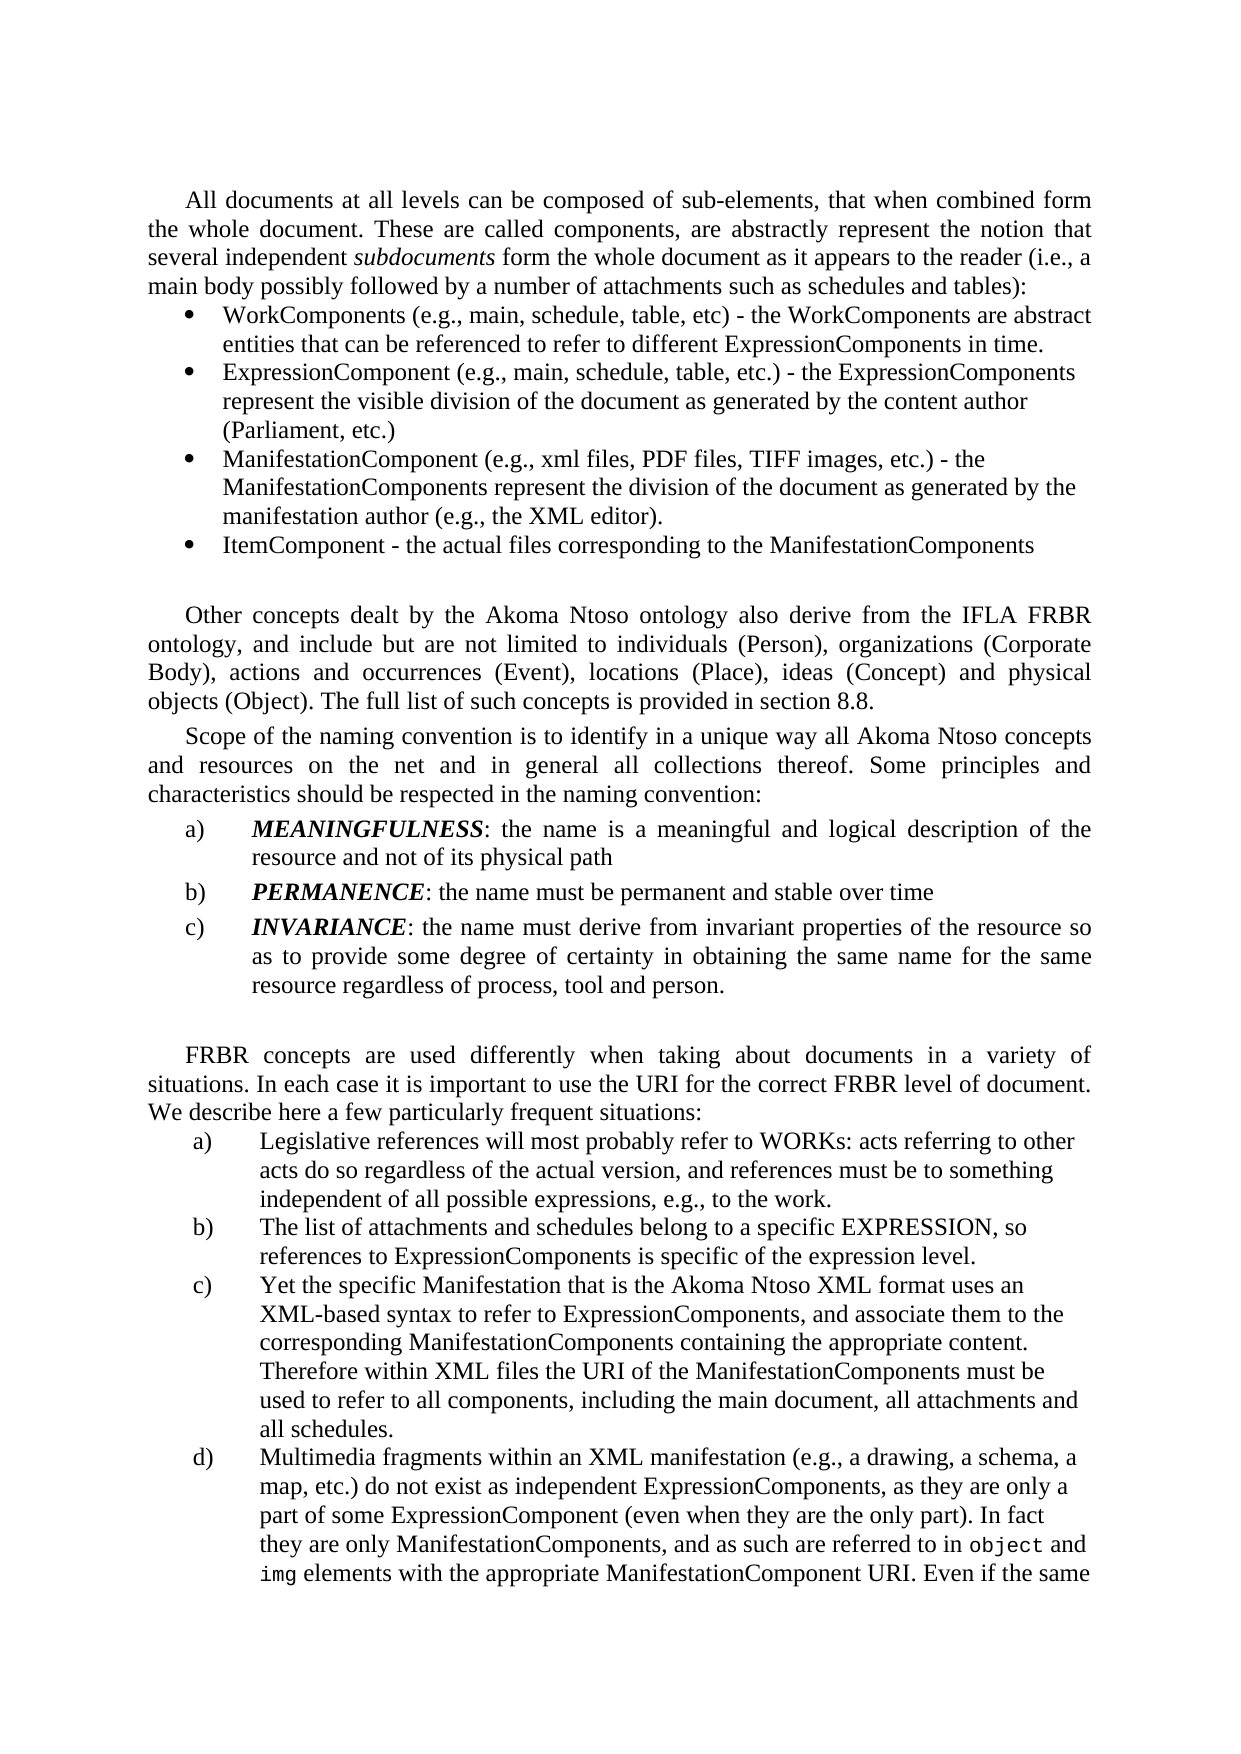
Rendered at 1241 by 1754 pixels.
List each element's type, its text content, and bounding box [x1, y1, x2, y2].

list INVARIANCE: the name must derive from invariant properties of the resource so as to provide some degree of certainty in obtaining the same name for the same resource regardless of process, tool and person. [185, 912, 1092, 999]
list Multimedia fragments within an XML manifestation (e.g., a drawing, a schema, a map, etc.) do not exist as independent ExpressionComponents, as they are only a part of some ExpressionComponent (even when they are the only part). In fact they are only ManifestationComponents, and as such are referred to in object and img elements with the appropriate ManifestationComponent URI. Even if the same [193, 1442, 1092, 1588]
list PERMANENCE: the name must be permanent and stable over time [185, 877, 1092, 906]
text FRBR concepts are used differently when taking about documents in a variety of situations. In each case it is important to use the URI for the correct FRBR level of document. We describe here a few particularly frequent situations: [148, 1040, 1092, 1126]
list The list of attachments and schedules belong to a specific EXPRESSION, so references to ExpressionComponents is specific of the expression level. [193, 1212, 1092, 1270]
list ManifestationComponent (e.g., xml files, PDF files, TIFF images, etc.) - the ManifestationComponents represent the division of the document as generated by the manifestation author (e.g., the XML editor). [185, 444, 1092, 530]
text Scope of the naming convention is to identify in a unique way all Akoma Ntoso concepts and resources on the net and in general all collections thereof. Some principles and characteristics should be respected in the naming convention: [148, 721, 1092, 807]
list Yet the specific Manifestation that is the Akoma Ntoso XML format uses an XML-based syntax to refer to ExpressionComponents, and associate them to the corresponding ManifestationComponents containing the appropriate content. Therefore within XML files the URI of the ManifestationComponents must be used to refer to all components, including the main document, all attachments and all schedules. [193, 1270, 1092, 1442]
text All documents at all levels can be composed of sub-elements, that when combined form the whole document. These are called components, are abstractly represent the notion that several independent subdocuments form the whole document as it appears to the reader (i.e., a main body possibly followed by a number of attachments such as schedules and tables): [148, 185, 1092, 300]
list Legislative references will most probably refer to WORKs: acts referring to other acts do so regardless of the actual version, and references must be to something independent of all possible expressions, e.g., to the work. [193, 1126, 1092, 1212]
text Other concepts dealt by the Akoma Ntoso ontology also derive from the IFLA FRBR ontology, and include but are not limited to individuals (Person), organizations (Corporate Body), actions and occurrences (Event), locations (Place), ideas (Concept) and physical objects (Object). The full list of such concepts is provided in section 8.8. [148, 600, 1092, 715]
list ItemComponent - the actual files corresponding to the ManifestationComponents [185, 530, 1092, 559]
list ExpressionComponent (e.g., main, schedule, table, etc.) - the ExpressionComponents represent the visible division of the document as generated by the content author (Parliament, etc.) [185, 357, 1092, 444]
list WorkComponents (e.g., main, schedule, table, etc) - the WorkComponents are abstract entities that can be referenced to refer to different ExpressionComponents in time. [185, 300, 1092, 357]
list MEANINGFULNESS: the name is a meaningful and logical description of the resource and not of its physical path [185, 814, 1092, 871]
